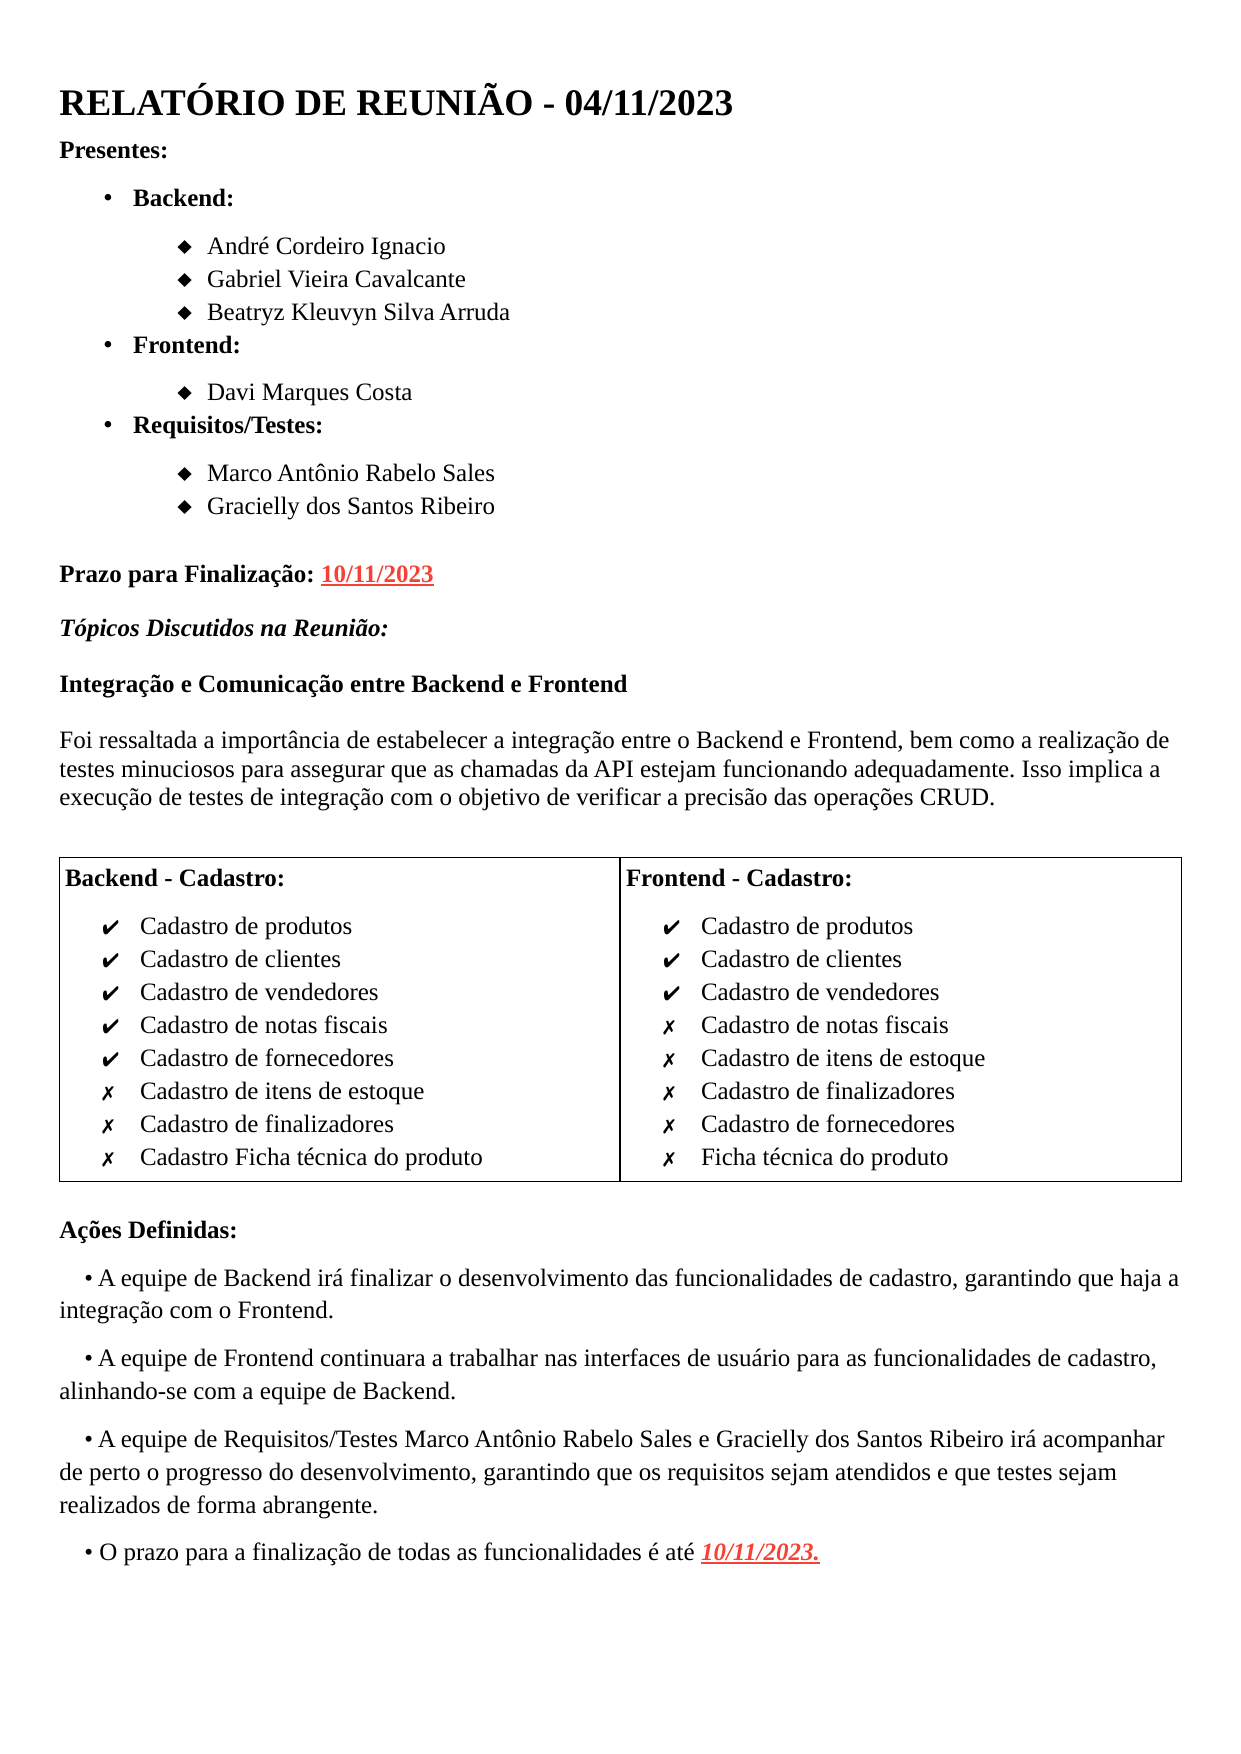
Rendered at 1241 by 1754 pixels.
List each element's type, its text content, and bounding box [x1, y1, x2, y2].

text • A equipe de Backend irá finalizar o desenvolvimento das funcionalidades de cadastro, garantindo que haja a integração com o Frontend. [59, 1263, 1181, 1324]
text • O prazo para a finalização de todas as funcionalidades é até 10/11/2023. [59, 1537, 1181, 1566]
subtitle Prazo para Finalização: 10/11/2023 [59, 559, 1181, 588]
text Ações Definidas: [59, 1215, 1181, 1244]
text • A equipe de Requisitos/Testes Marco Antônio Rabelo Sales e Gracielly dos Santos Ribeiro irá acompanhar de perto o progresso do desenvolvimento, garantindo que os requisitos sejam atendidos e que testes sejam realizados de forma abrangente. [59, 1424, 1181, 1519]
subtitle Tópicos Discutidos na Reunião: [59, 613, 1181, 642]
list Frontend: [103, 330, 1181, 358]
subtitle RELATÓRIO DE REUNIÃO - 04/11/2023 [59, 80, 1181, 123]
list Beatryz Kleuvyn Silva Arruda [177, 297, 1181, 326]
list André Cordeiro Ignacio [177, 231, 1181, 259]
text Presentes: [59, 136, 1181, 164]
list Gabriel Vieira Cavalcante [177, 264, 1181, 292]
text • A equipe de Frontend continuara a trabalhar nas interfaces de usuário para as funcionalidades de cadastro, alinhando-se com a equipe de Backend. [59, 1343, 1181, 1405]
table_header Backend - Cadastro: Cadastro de produtos Cadastro de clientes Cadastro de vendedores Cadastro de notas fiscais Cadastro de fornecedores Cadastro de itens de estoque Cadastro de finalizadores Cadastro Ficha técnica do produto [60, 858, 619, 1181]
table_header Frontend - Cadastro: Cadastro de produtos Cadastro de clientes Cadastro de vendedores Cadastro de notas fiscais Cadastro de itens de estoque Cadastro de finalizadores Cadastro de fornecedores Ficha técnica do produto [621, 858, 1181, 1181]
list Gracielly dos Santos Ribeiro [177, 491, 1181, 520]
list Marco Antônio Rabelo Sales [177, 458, 1181, 487]
list Davi Marques Costa [177, 377, 1181, 406]
subtitle Foi ressaltada a importância de estabelecer a integração entre o Backend e Frontend, bem como a realização de testes minuciosos para assegurar que as chamadas da API estejam funcionando adequadamente. Isso implica a execução de testes de integração com o objetivo de verificar a precisão das operações CRUD. [59, 725, 1181, 811]
list Backend: [103, 183, 1181, 212]
list Requisitos/Testes: [103, 410, 1181, 439]
subtitle Integração e Comunicação entre Backend e Frontend [59, 669, 1181, 698]
